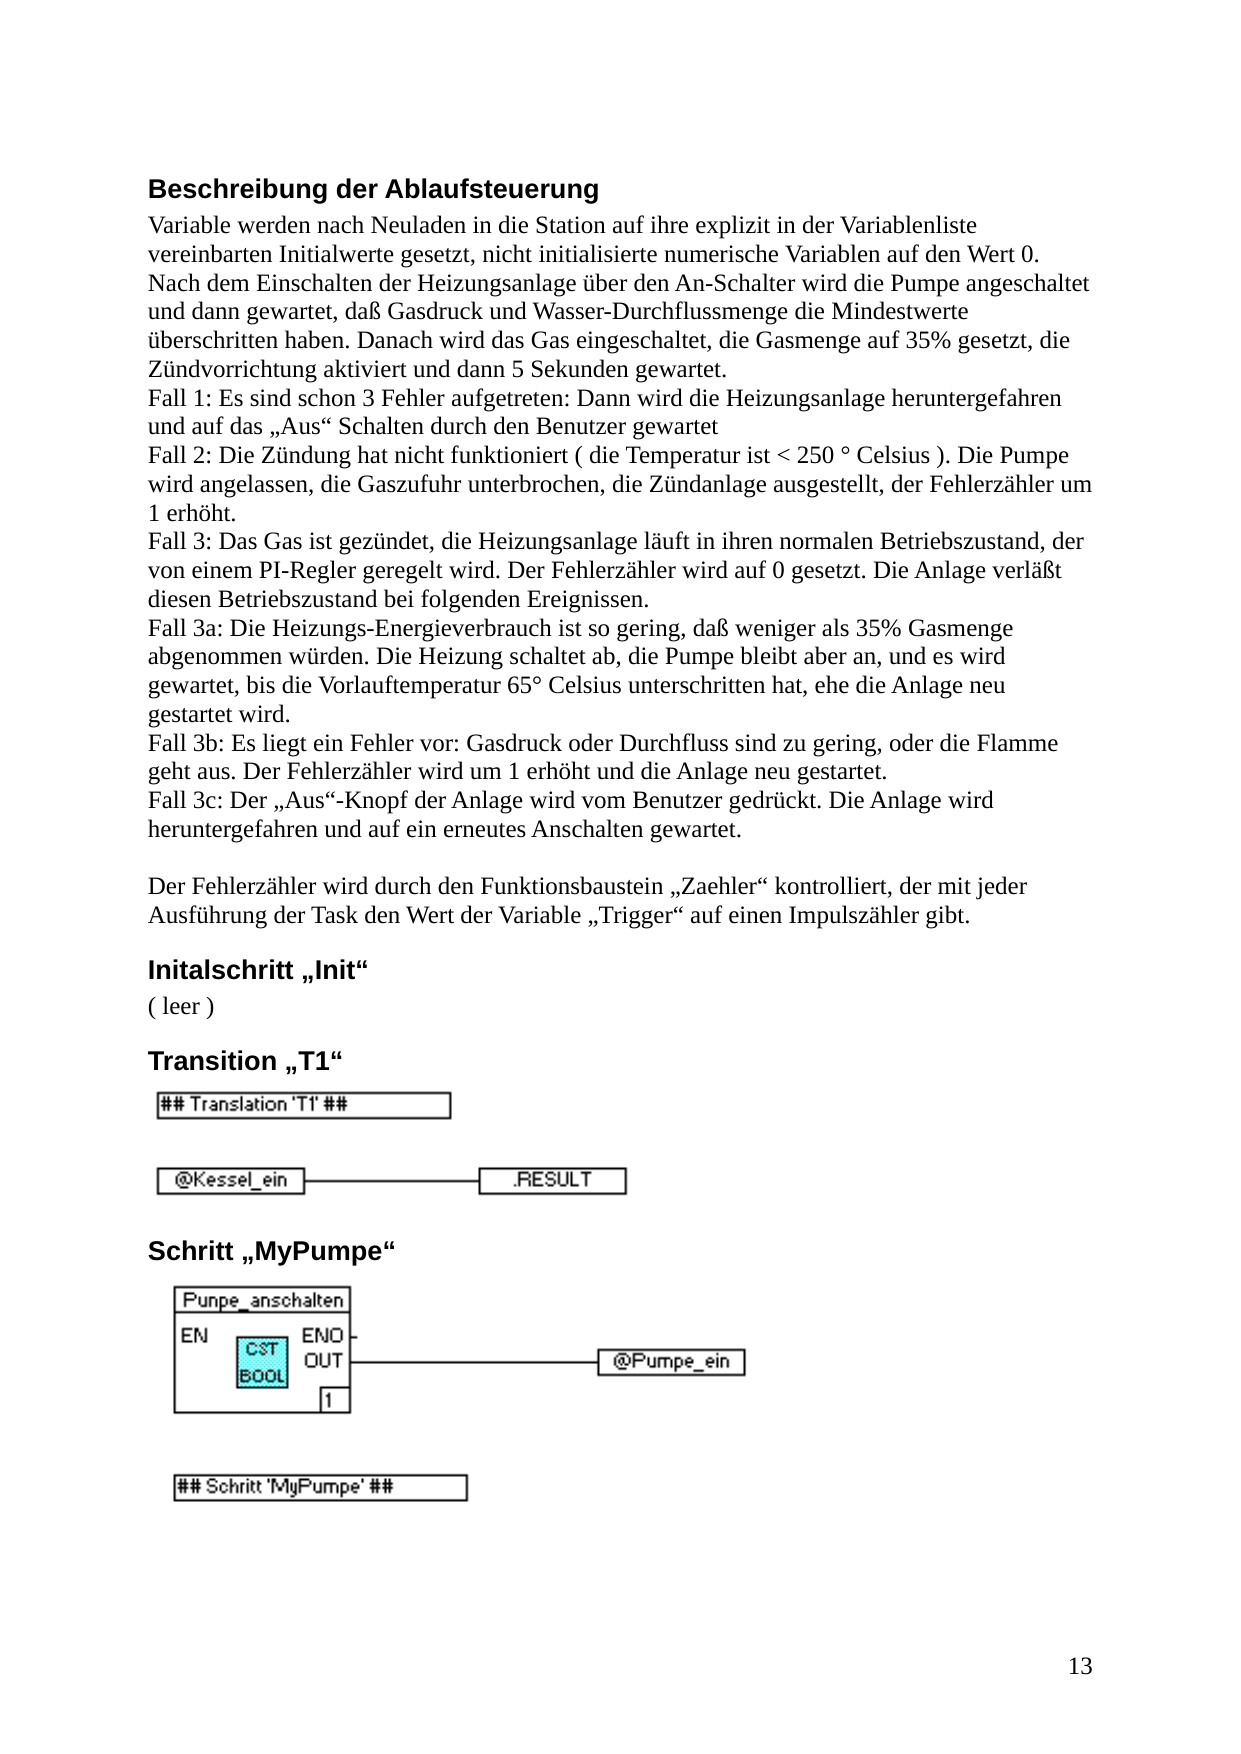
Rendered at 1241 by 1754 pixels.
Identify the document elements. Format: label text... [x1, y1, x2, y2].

subtitle Initalschritt „Init“ [148, 954, 1093, 985]
subtitle Schritt „MyPumpe“ [148, 1235, 1093, 1266]
text ( leer ) [148, 991, 1093, 1020]
text Fall 3: Das Gas ist gezündet, die Heizungsanlage läuft in ihren normalen Betriebszustand, der von einem PI-Regler geregelt wird. Der Fehlerzähler wird auf 0 gesetzt. Die Anlage verläßt diesen Betriebszustand bei folgenden Ereignissen. [148, 526, 1093, 613]
text Fall 3c: Der „Aus“-Knopf der Anlage wird vom Benutzer gedrückt. Die Anlage wird heruntergefahren und auf ein erneutes Anschalten gewartet. [148, 785, 1093, 843]
subtitle Beschreibung der Ablaufsteuerung [148, 173, 1093, 204]
text Nach dem Einschalten der Heizungsanlage über den An-Schalter wird die Pumpe angeschaltet und dann gewartet, daß Gasdruck und Wasser-Durchflussmenge die Mindestwerte überschritten haben. Danach wird das Gas eingeschaltet, die Gasmenge auf 35% gesetzt, die Zündvorrichtung aktiviert und dann 5 Sekunden gewartet. [148, 268, 1093, 383]
text Variable werden nach Neuladen in die Station auf ihre explizit in der Variablenliste vereinbarten Initialwerte gesetzt, nicht initialisierte numerische Variablen auf den Wert 0. [148, 210, 1093, 268]
text Fall 1: Es sind schon 3 Fehler aufgetreten: Dann wird die Heizungsanlage heruntergefahren und auf das „Aus“ Schalten durch den Benutzer gewartet [148, 383, 1093, 440]
text Fall 3b: Es liegt ein Fehler vor: Gasdruck oder Durchfluss sind zu gering, oder die Flamme geht aus. Der Fehlerzähler wird um 1 erhöht und die Anlage neu gestartet. [148, 728, 1093, 785]
picture [147, 1082, 642, 1210]
text Fall 3a: Die Heizungs-Energieverbrauch ist so gering, daß weniger als 35% Gasmenge abgenommen würden. Die Heizung schaltet ab, die Pumpe bleibt aber an, und es wird gewartet, bis die Vorlauftemperatur 65° Celsius unterschritten hat, ehe die Anlage neu gestartet wird. [148, 613, 1093, 728]
picture [147, 1272, 767, 1525]
subtitle Transition „T1“ [148, 1045, 1093, 1076]
text Der Fehlerzähler wird durch den Funktionsbaustein „Zaehler“ kontrolliert, der mit jeder Ausführung der Task den Wert der Variable „Trigger“ auf einen Impulszähler gibt. [148, 871, 1093, 929]
text Fall 2: Die Zündung hat nicht funktioniert ( die Temperatur ist < 250 ° Celsius ). Die Pumpe wird angelassen, die Gaszufuhr unterbrochen, die Zündanlage ausgestellt, der Fehlerzähler um 1 erhöht. [148, 440, 1093, 526]
